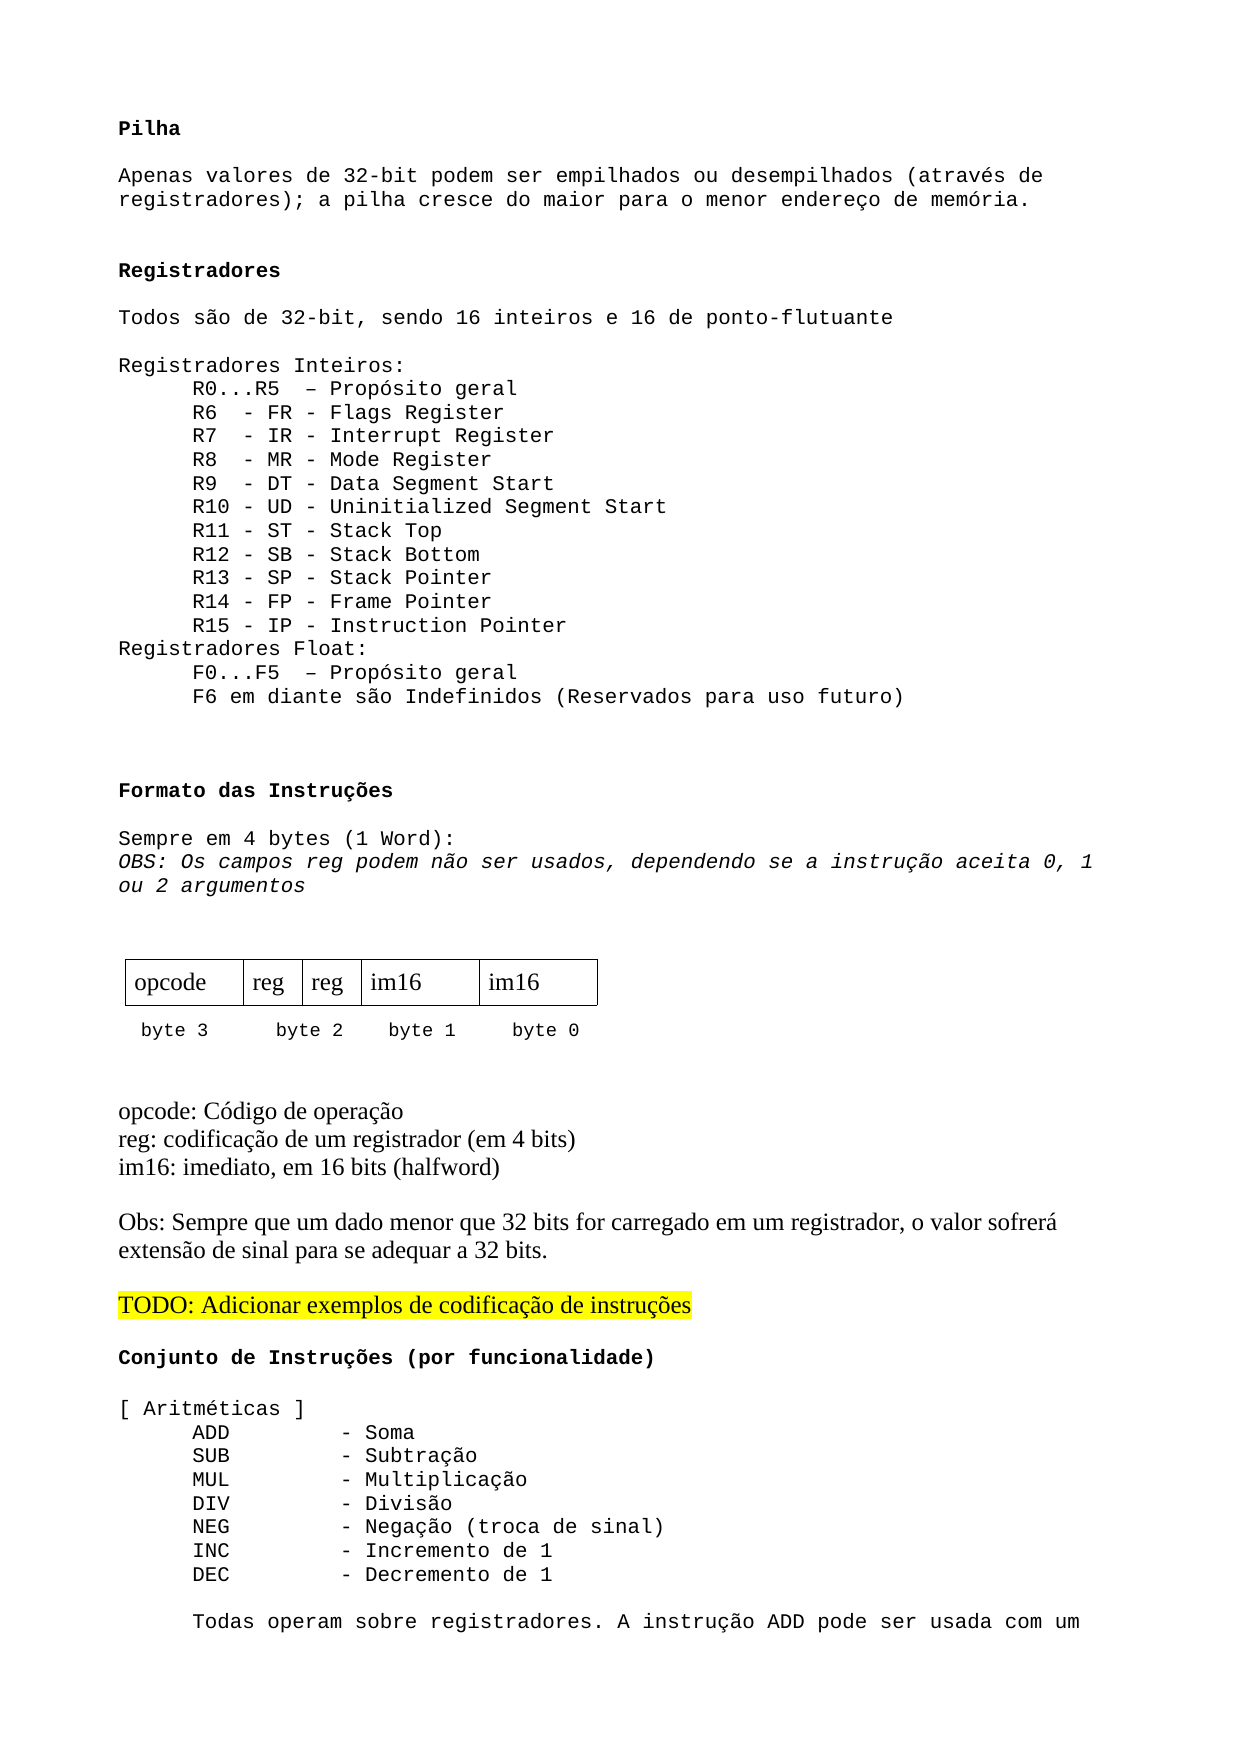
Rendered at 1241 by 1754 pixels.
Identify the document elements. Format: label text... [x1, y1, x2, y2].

text reg [311, 968, 352, 996]
text reg [252, 968, 293, 996]
text im16 [370, 968, 470, 996]
text R8 - MR - Mode Register [118, 449, 1122, 473]
text R9 - DT - Data Segment Start [118, 473, 1122, 496]
text F6 em diante são Indefinidos (Reservados para uso futuro) [118, 686, 1122, 709]
text im16: imediato, em 16 bits (halfword) [118, 1153, 1122, 1181]
text F0...F5 – Propósito geral [118, 662, 1122, 686]
text Registradores [118, 260, 1122, 284]
text Todos são de 32-bit, sendo 16 inteiros e 16 de ponto-flutuante [118, 307, 1122, 331]
text byte 3 byte 2 byte 1 byte 0 [118, 1021, 1122, 1042]
text R14 - FP - Frame Pointer [118, 591, 1122, 615]
text Conjunto de Instruções (por funcionalidade) [118, 1347, 1122, 1370]
text R13 - SP - Stack Pointer [118, 567, 1122, 591]
text ADD - Soma [118, 1422, 1122, 1445]
text R0...R5 – Propósito geral [118, 378, 1122, 402]
text R12 - SB - Stack Bottom [118, 544, 1122, 567]
text R15 - IP - Instruction Pointer [118, 615, 1122, 638]
text Registradores Float: [118, 638, 1122, 662]
text R6 - FR - Flags Register [118, 402, 1122, 426]
text R7 - IR - Interrupt Register [118, 426, 1122, 449]
text Pilha [118, 118, 1122, 142]
text SUB - Subtração [118, 1445, 1122, 1469]
text INC - Incremento de 1 [118, 1540, 1122, 1564]
text DEC - Decremento de 1 [118, 1564, 1122, 1587]
text opcode [134, 968, 234, 996]
text Obs: Sempre que um dado menor que 32 bits for carregado em um registrador, o valor sofrerá extensão de sinal para se adequar a 32 bits. [118, 1208, 1122, 1264]
text R10 - UD - Uninitialized Segment Start [118, 496, 1122, 520]
text R11 - ST - Stack Top [118, 520, 1122, 544]
text Registradores Inteiros: [118, 354, 1122, 378]
text Sempre em 4 bytes (1 Word): [118, 827, 1122, 851]
text opcode: Código de operação [118, 1097, 1122, 1125]
text DIV - Divisão [118, 1493, 1122, 1516]
text NEG - Negação (troca de sinal) [118, 1516, 1122, 1540]
text im16 [488, 968, 588, 996]
text OBS: Os campos reg podem não ser usados, dependendo se a instrução aceita 0, 1 ou 2 argumentos [118, 851, 1122, 898]
text Formato das Instruções [118, 780, 1122, 804]
text MUL - Multiplicação [118, 1469, 1122, 1493]
text [ Aritméticas ] [118, 1398, 1122, 1422]
text TODO: Adicionar exemplos de codificação de instruções [118, 1291, 1122, 1319]
text Todas operam sobre registradores. A instrução ADD pode ser usada com um [118, 1611, 1122, 1634]
text Apenas valores de 32-bit podem ser empilhados ou desempilhados (através de registradores); a pilha cresce do maior para o menor endereço de memória. [118, 165, 1122, 213]
text reg: codificação de um registrador (em 4 bits) [118, 1125, 1122, 1153]
